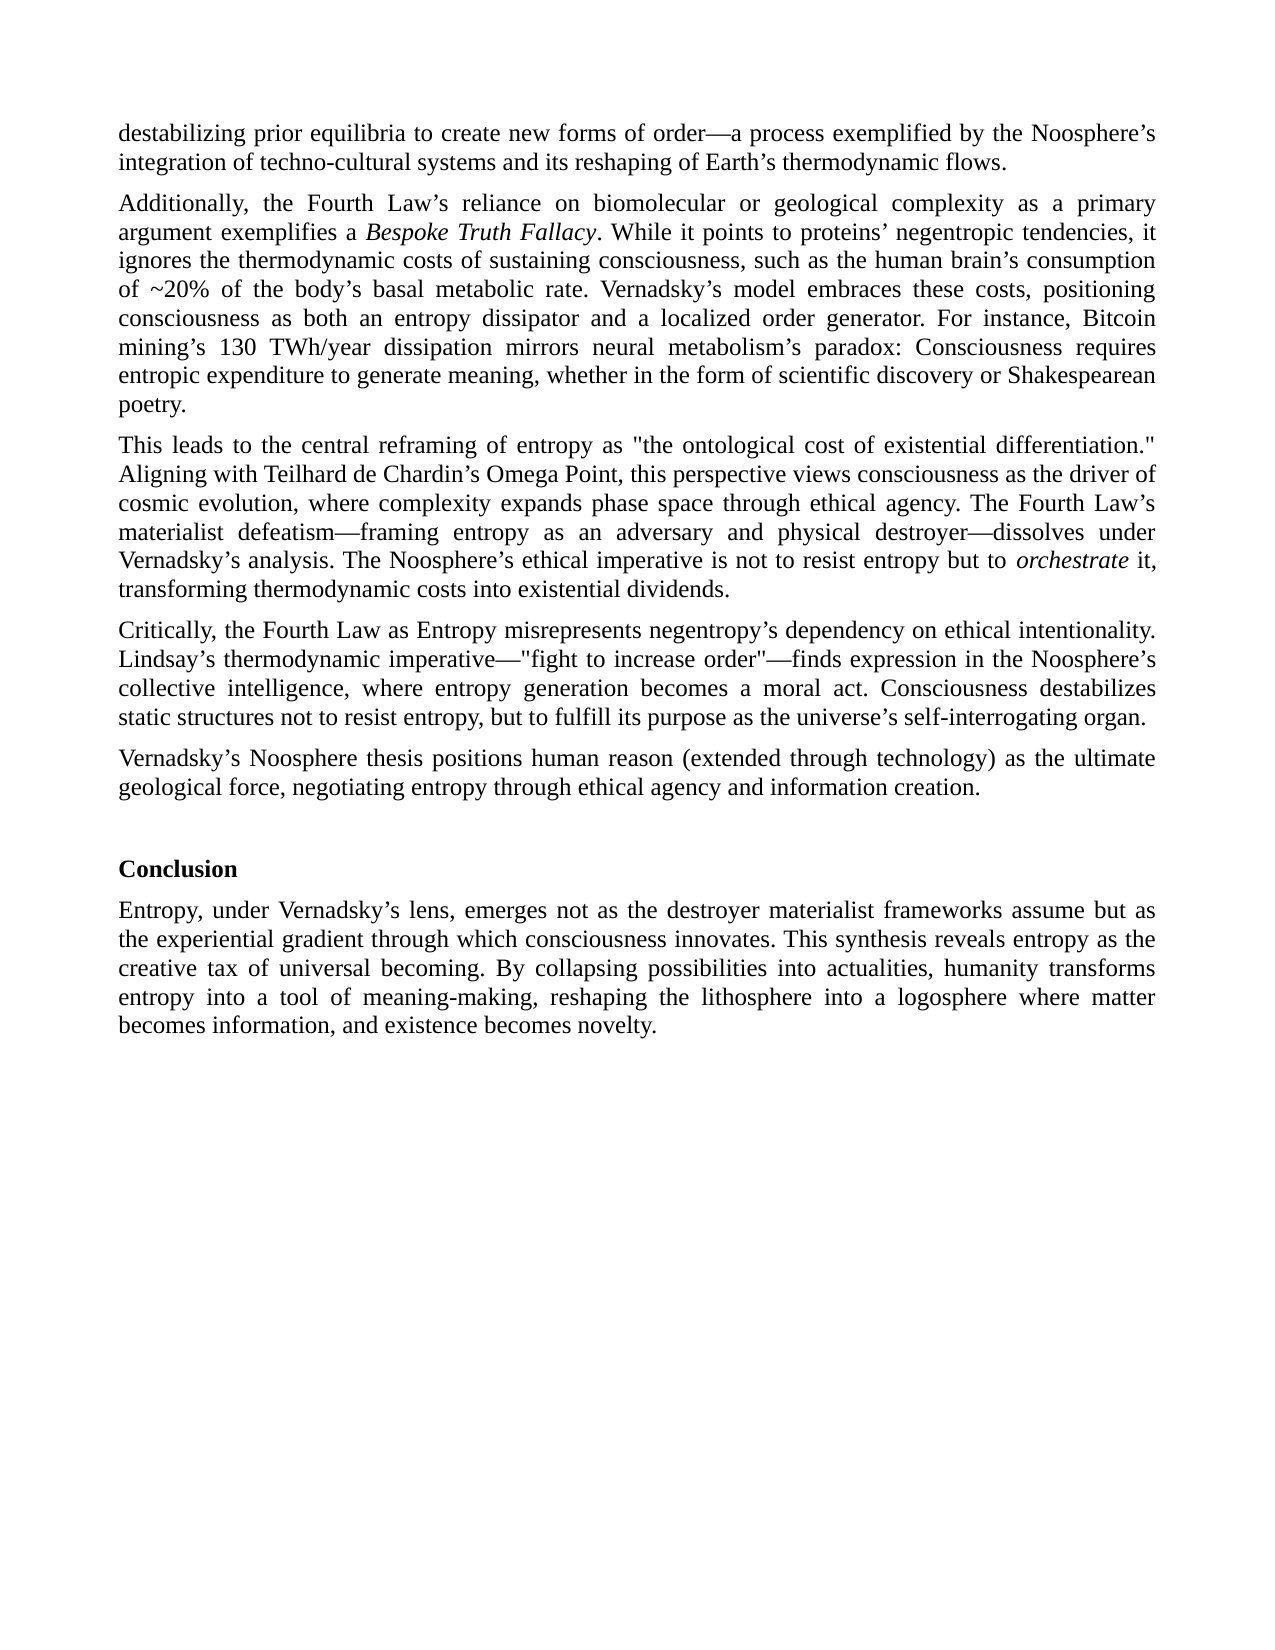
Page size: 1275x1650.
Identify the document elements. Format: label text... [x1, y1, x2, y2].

text Entropy, under Vernadsky’s lens, emerges not as the destroyer materialist frameworks assume but as the experiential gradient through which consciousness innovates. This synthesis reveals entropy as the creative tax of universal becoming. By collapsing possibilities into actualities, humanity transforms entropy into a tool of meaning-making, reshaping the lithosphere into a logosphere where matter becomes information, and existence becomes novelty. [118, 896, 1157, 1039]
text This leads to the central reframing of entropy as "the ontological cost of existential differentiation." Aligning with Teilhard de Chardin’s Omega Point, this perspective views consciousness as the driver of cosmic evolution, where complexity expands phase space through ethical agency. The Fourth Law’s materialist defeatism—framing entropy as an adversary and physical destroyer—dissolves under Vernadsky’s analysis. The Noosphere’s ethical imperative is not to resist entropy but to orchestrate it, transforming thermodynamic costs into existential dividends. [118, 431, 1157, 603]
text destabilizing prior equilibria to create new forms of order—a process exemplified by the Noosphere’s integration of techno-cultural systems and its reshaping of Earth’s thermodynamic flows. [118, 118, 1157, 176]
text From an ontological perspective, consciousness and novelty act as disruptors within ordered systems, generating entropy by destabilizing static structures through the irreducible act of experiential becoming, the seeking of the novel by the creative impulse. Consciousness, as a self-organizing process, inherently seeks novelty—new information, patterns, or states—to sustain its adaptive agency, thereby introducing unpredictability into otherwise deterministic frameworks. This dynamic mirrors the thermodynamic principle that systems resist equilibrium to evolve, but ontologically, it positions consciousness as a participatory force that collapses latent possibilities into actualized states, dissolving prior order through intentional or perceptual engagement. Novelty, in turn, arises as consciousness interrogates boundaries, creating bifurcations (e.g., neural plasticity, emergent ideas) that expand the system’s phase space. Together, they manifest entropy not merely as disorder but as the ontological cost of existential differentiation—the price paid for a universe capable of self-reflection and creative iteration. [118, 1052, 1157, 1397]
text Thus, "material framework" entropy becomes ontologically inverted. The Second Law persists not as tyrant, but as scribe - its statistical mechanics merely bookkeeping consciousness' relentless novelty extraction from our reality's infinite potential. Entropy's detachment of Consciousness' impossibility [118, 1426, 1157, 1512]
text Critically, the Fourth Law as Entropy misrepresents negentropy’s dependency on ethical intentionality. Lindsay’s thermodynamic imperative—"fight to increase order"—finds expression in the Noosphere’s collective intelligence, where entropy generation becomes a moral act. Consciousness destabilizes static structures not to resist entropy, but to fulfill its purpose as the universe’s self-interrogating organ. [118, 616, 1157, 731]
text Additionally, the Fourth Law’s reliance on biomolecular or geological complexity as a primary argument exemplifies a Bespoke Truth Fallacy. While it points to proteins’ negentropic tendencies, it ignores the thermodynamic costs of sustaining consciousness, such as the human brain’s consumption of ~20% of the body’s basal metabolic rate. Vernadsky’s model embraces these costs, positioning consciousness as both an entropy dissipator and a localized order generator. For instance, Bitcoin mining’s 130 TWh/year dissipation mirrors neural metabolism’s paradox: Consciousness requires entropic expenditure to generate meaning, whether in the form of scientific discovery or Shakespearean poetry. [118, 188, 1157, 418]
text Conclusion [118, 854, 1157, 883]
text Vernadsky’s Noosphere thesis positions human reason (extended through technology) as the ultimate geological force, negotiating entropy through ethical agency and information creation. [118, 743, 1157, 801]
